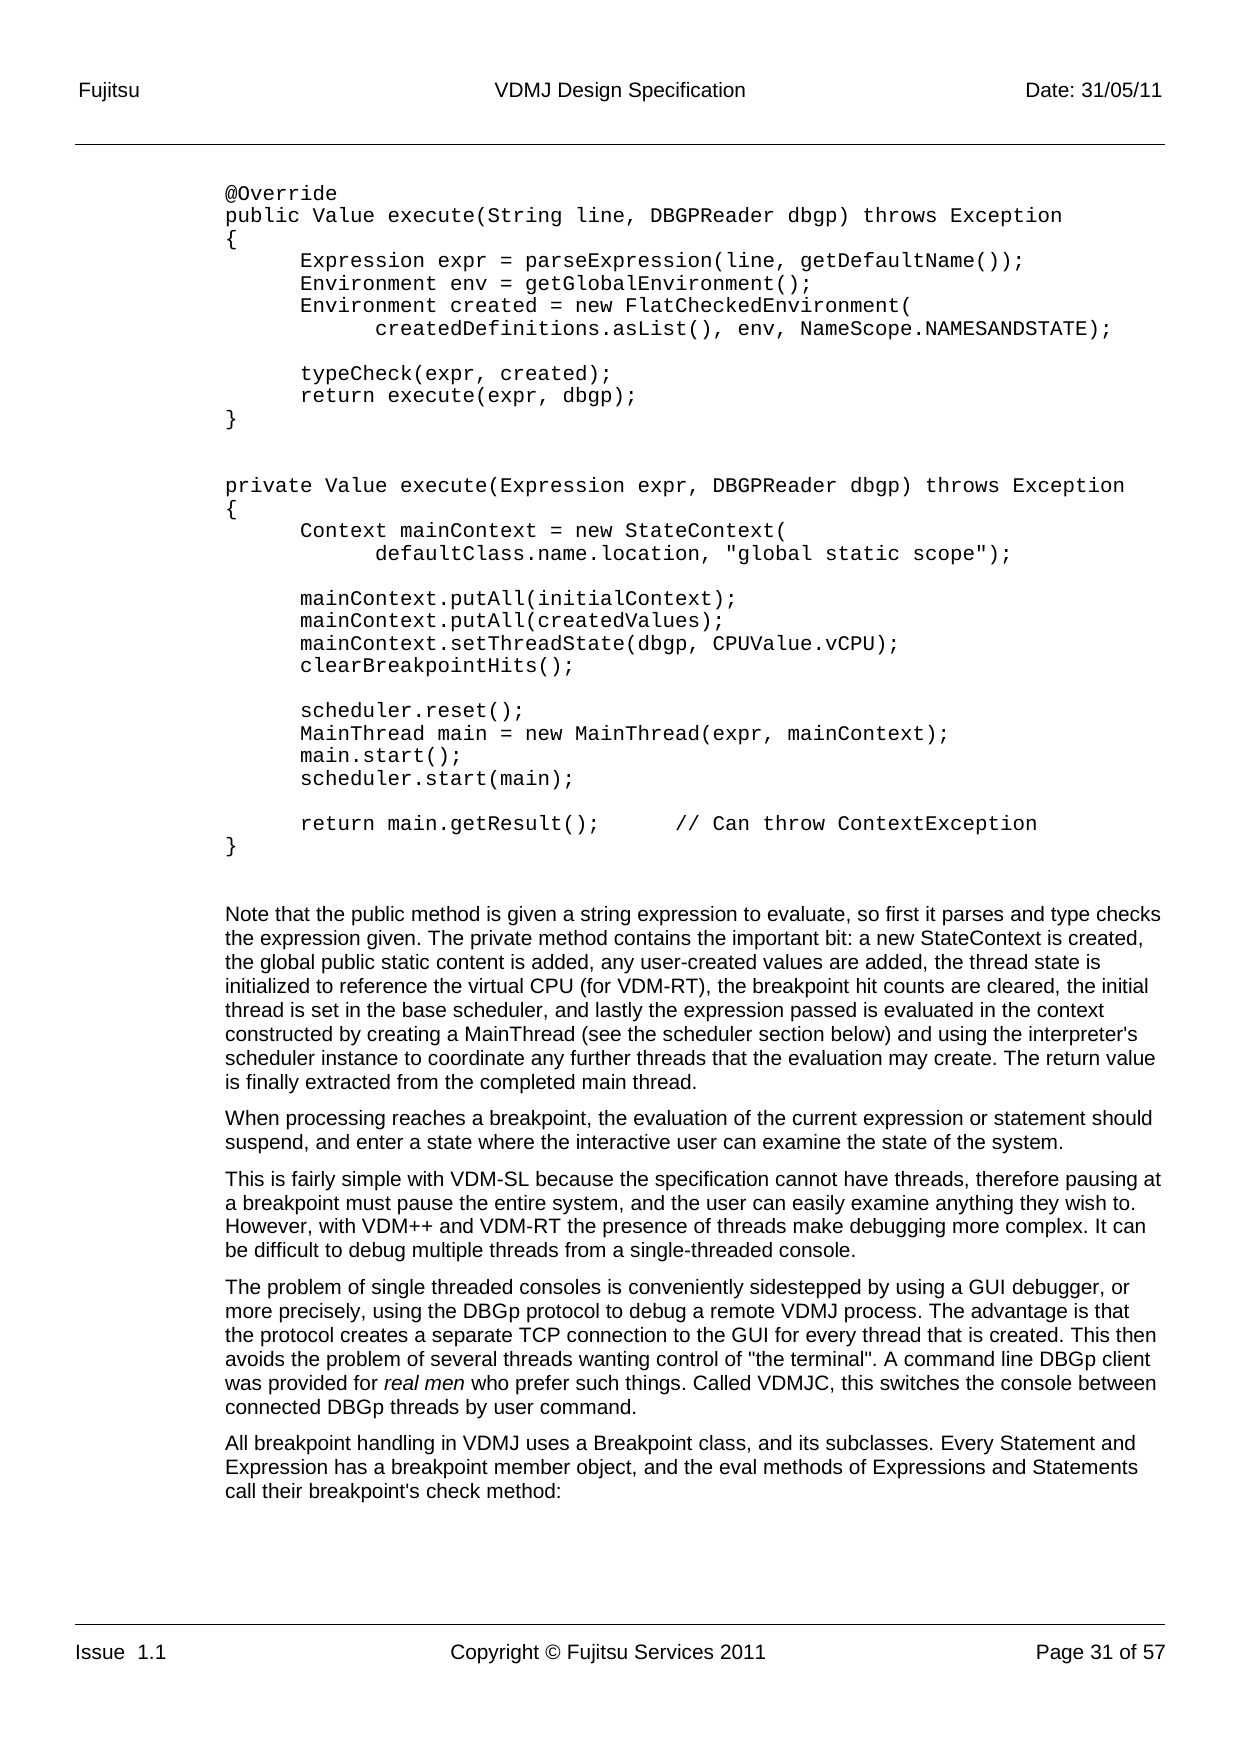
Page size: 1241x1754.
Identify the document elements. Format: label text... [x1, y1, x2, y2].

text The problem of single threaded consoles is conveniently sidestepped by using a GUI debugger, or more precisely, using the DBGp protocol to debug a remote VDMJ process. The advantage is that the protocol creates a separate TCP connection to the GUI for every thread that is created. This then avoids the problem of several threads wanting control of "the terminal". A command line DBGp client was provided for real men who prefer such things. Called VDMJC, this switches the console between connected DBGp threads by user command. [225, 1275, 1165, 1419]
text Context mainContext = new StateContext( [225, 520, 1165, 542]
text clearBreakpointHits(); [225, 655, 1165, 677]
text main.start(); [225, 745, 1165, 767]
text Note that the public method is given a string expression to evaluate, so first it parses and type checks the expression given. The private method contains the important bit: a new StateContext is created, the global public static content is added, any user-created values are added, the thread state is initialized to reference the virtual CPU (for VDM-RT), the breakpoint hit counts are cleared, the initial thread is set in the base scheduler, and lastly the expression passed is evaluated in the context constructed by creating a MainThread (see the scheduler section below) and using the interpreter's scheduler instance to coordinate any further threads that the evaluation may create. The return value is finally extracted from the completed main thread. [225, 902, 1165, 1094]
text All breakpoint handling in VDMJ uses a Breakpoint class, and its subclasses. Every Statement and Expression has a breakpoint member object, and the eval methods of Expressions and Statements call their breakpoint's check method: [225, 1431, 1165, 1503]
text typeCheck(expr, created); [225, 362, 1165, 385]
text { [225, 227, 1165, 250]
text @Override [225, 182, 1165, 205]
text Expression expr = parseExpression(line, getDefaultName()); [225, 250, 1165, 272]
text { [225, 497, 1165, 520]
text mainContext.putAll(createdValues); [225, 610, 1165, 632]
text scheduler.start(main); [225, 767, 1165, 790]
text private Value execute(Expression expr, DBGPReader dbgp) throws Exception [225, 475, 1165, 497]
text } [225, 835, 1165, 857]
text Environment created = new FlatCheckedEnvironment( [225, 295, 1165, 317]
text createdDefinitions.asList(), env, NameScope.NAMESANDSTATE); [225, 317, 1165, 340]
text When processing reaches a breakpoint, the evaluation of the current expression or statement should suspend, and enter a state where the interactive user can examine the state of the system. [225, 1106, 1165, 1154]
text mainContext.setThreadState(dbgp, CPUValue.vCPU); [225, 632, 1165, 655]
text This is fairly simple with VDM-SL because the specification cannot have threads, therefore pausing at a breakpoint must pause the entire system, and the user can easily examine anything they wish to. However, with VDM++ and VDM-RT the presence of threads make debugging more complex. It can be difficult to debug multiple threads from a single-threaded console. [225, 1167, 1165, 1263]
text public Value execute(String line, DBGPReader dbgp) throws Exception [225, 205, 1165, 227]
text return main.getResult(); // Can throw ContextException [225, 812, 1165, 835]
text defaultClass.name.location, "global static scope"); [225, 542, 1165, 565]
text MainThread main = new MainThread(expr, mainContext); [225, 722, 1165, 745]
text scheduler.reset(); [225, 700, 1165, 722]
text Environment env = getGlobalEnvironment(); [225, 272, 1165, 295]
text } [225, 407, 1165, 430]
text return execute(expr, dbgp); [225, 385, 1165, 407]
text mainContext.putAll(initialContext); [225, 587, 1165, 610]
